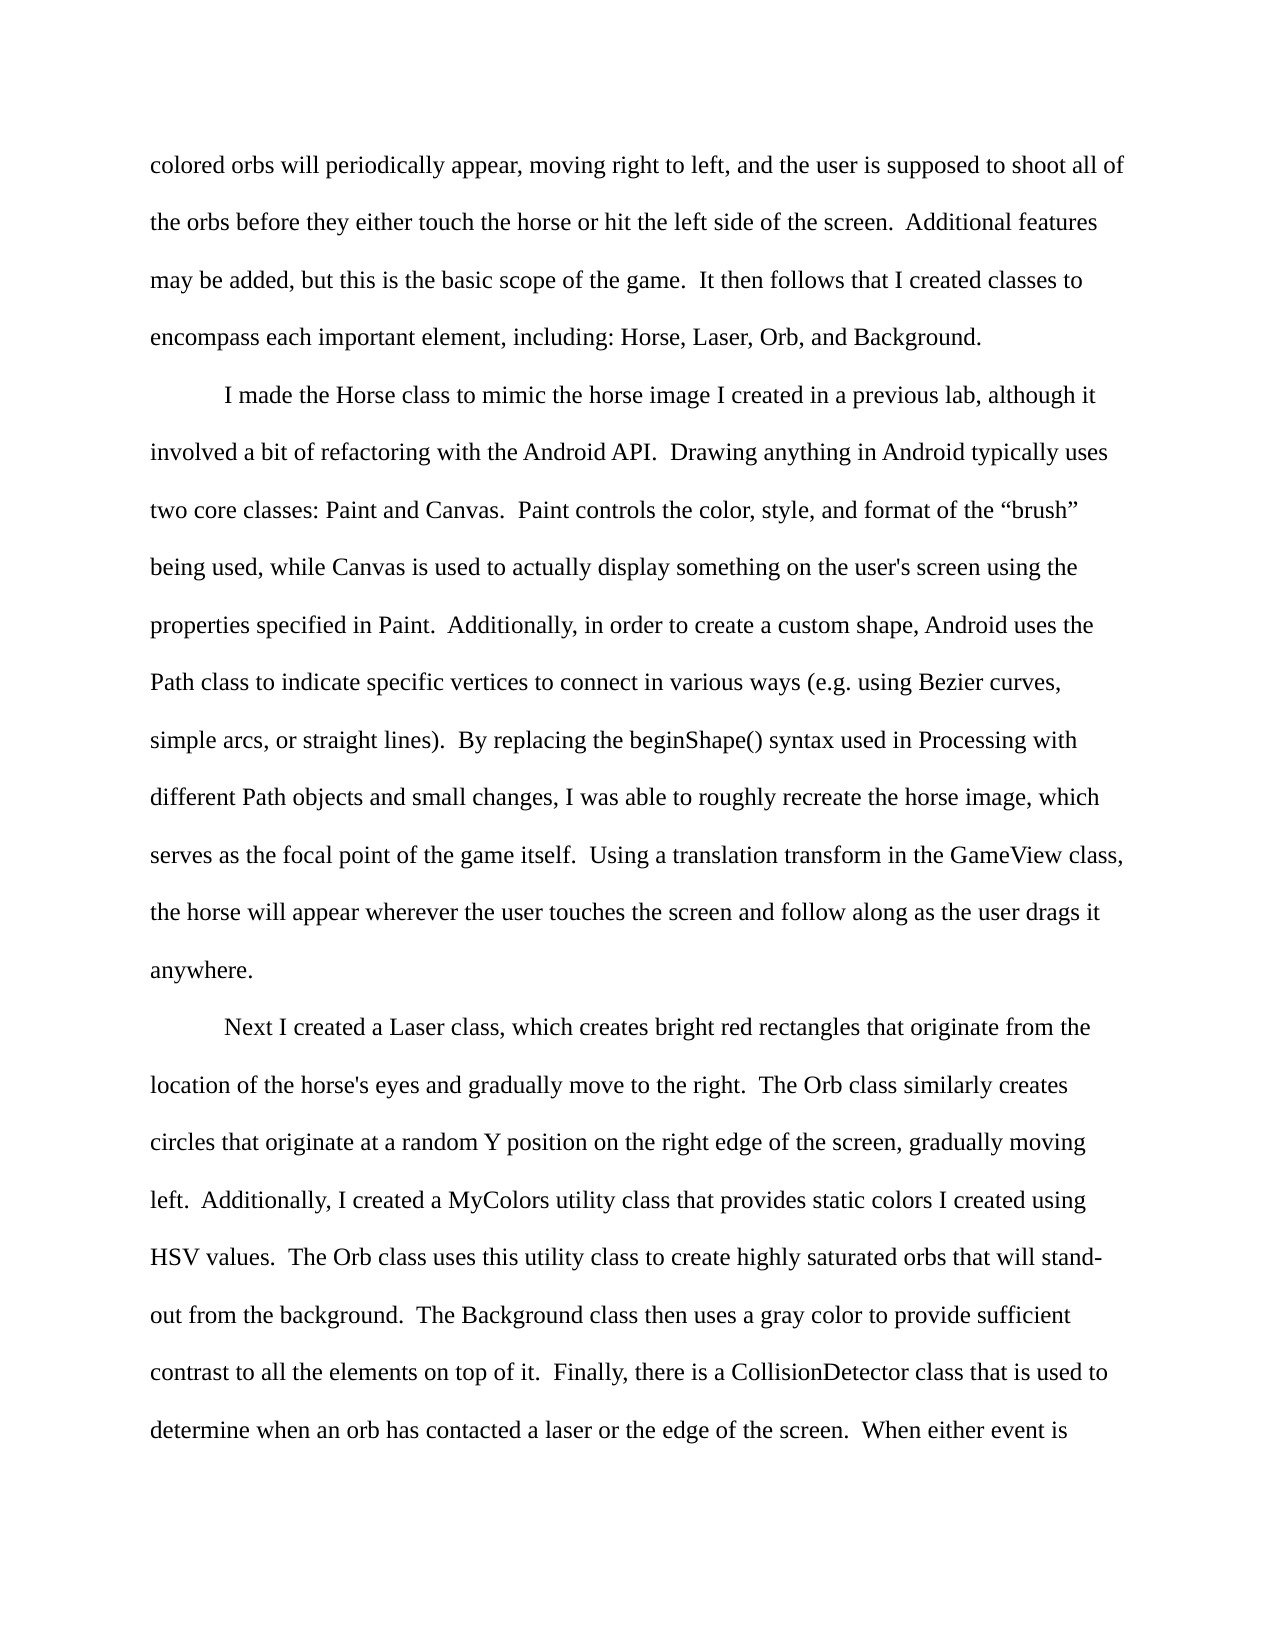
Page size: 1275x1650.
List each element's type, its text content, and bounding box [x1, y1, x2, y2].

text Next I created a Laser class, which creates bright red rectangles that originate from the location of the horse's eyes and gradually move to the right. The Orb class similarly creates circles that originate at a random Y position on the right edge of the screen, gradually moving left. Additionally, I created a MyColors utility class that provides static colors I created using HSV values. The Orb class uses this utility class to create highly saturated orbs that will stand-out from the background. The Background class then uses a gray color to provide sufficient contrast to all the elements on top of it. Finally, there is a CollisionDetector class that is used to determine when an orb has contacted a laser or the edge of the screen. When either event is [150, 1012, 1125, 1444]
text I made the Horse class to mimic the horse image I created in a previous lab, although it involved a bit of refactoring with the Android API. Drawing anything in Android typically uses two core classes: Paint and Canvas. Paint controls the color, style, and format of the “brush” being used, while Canvas is used to actually display something on the user's screen using the properties specified in Paint. Additionally, in order to create a custom shape, Android uses the Path class to indicate specific vertices to connect in various ways (e.g. using Bezier curves, simple arcs, or straight lines). By replacing the beginShape() syntax used in Processing with different Path objects and small changes, I was able to roughly recreate the horse image, which serves as the focal point of the game itself. Using a translation transform in the GameView class, the horse will appear wherever the user touches the screen and follow along as the user drags it anywhere. [150, 380, 1125, 984]
text colored orbs will periodically appear, moving right to left, and the user is supposed to shoot all of the orbs before they either touch the horse or hit the left side of the screen. Additional features may be added, but this is the basic scope of the game. It then follows that I created classes to encompass each important element, including: Horse, Laser, Orb, and Background. [150, 150, 1125, 351]
